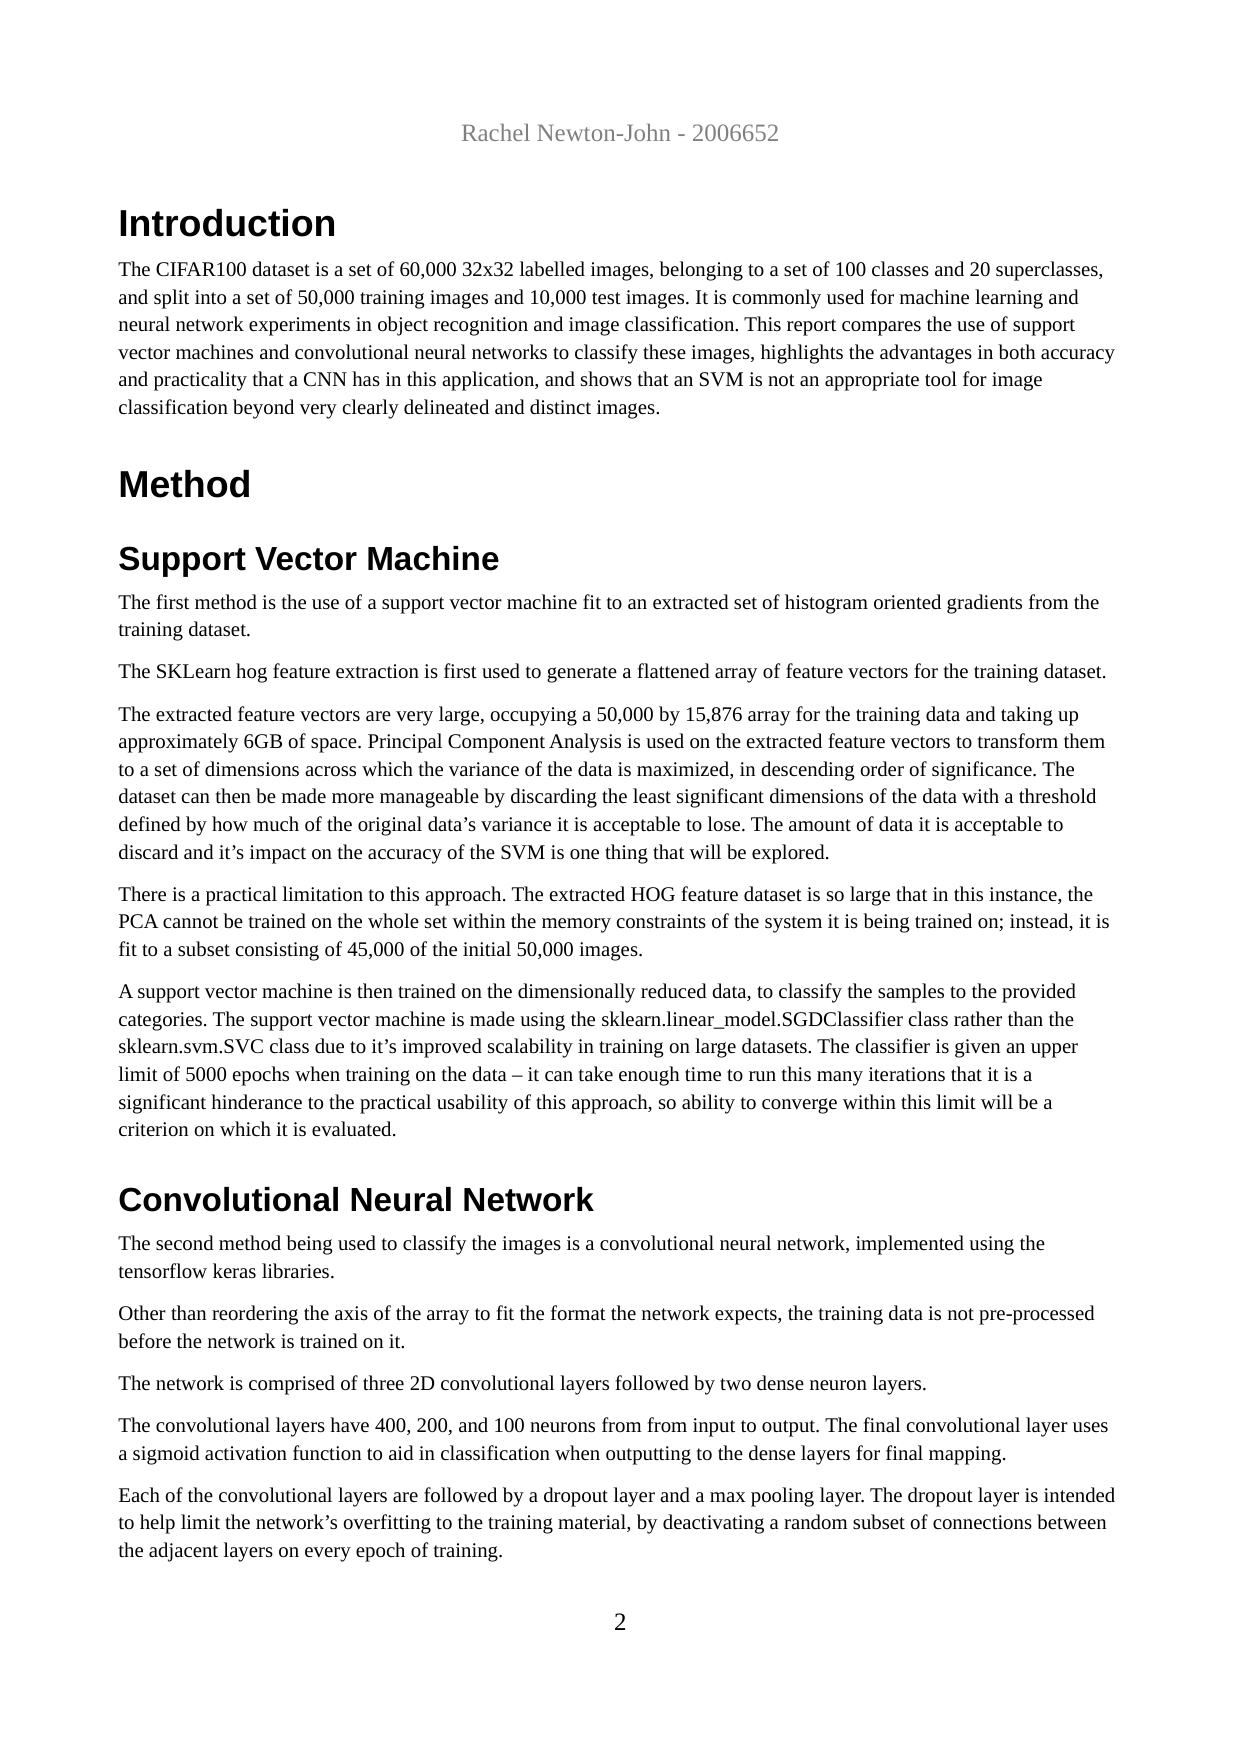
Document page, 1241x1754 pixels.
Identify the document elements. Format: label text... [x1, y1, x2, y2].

text The extracted feature vectors are very large, occupying a 50,000 by 15,876 array for the training data and taking up approximately 6GB of space. Principal Component Analysis is used on the extracted feature vectors to transform them to a set of dimensions across which the variance of the data is maximized, in descending order of significance. The dataset can then be made more manageable by discarding the least significant dimensions of the data with a threshold defined by how much of the original data’s variance it is acceptable to lose. The amount of data it is acceptable to discard and it’s impact on the accuracy of the SVM is one thing that will be explored. [118, 702, 1122, 864]
text The first method is the use of a support vector machine fit to an extracted set of histogram oriented gradients from the training dataset. [118, 589, 1122, 641]
text The second method being used to classify the images is a convolutional neural network, implemented using the tensorflow keras libraries. [118, 1231, 1122, 1283]
subtitle Method [118, 462, 1122, 505]
text The network is comprised of three 2D convolutional layers followed by two dense neuron layers. [118, 1371, 1122, 1395]
text There is a practical limitation to this approach. The extracted HOG feature dataset is so large that in this instance, the PCA cannot be trained on the whole set within the memory constraints of the system it is being trained on; instead, it is fit to a subset consisting of 45,000 of the initial 50,000 images. [118, 882, 1122, 961]
text The convolutional layers have 400, 200, and 100 neurons from from input to output. The final convolutional layer uses a sigmoid activation function to aid in classification when outputting to the dense layers for final mapping. [118, 1413, 1122, 1464]
subtitle Convolutional Neural Network [118, 1180, 1122, 1219]
text The CIFAR100 dataset is a set of 60,000 32x32 labelled images, belonging to a set of 100 classes and 20 superclasses, and split into a set of 50,000 training images and 10,000 test images. It is commonly used for machine learning and neural network experiments in object recognition and image classification. This report compares the use of support vector machines and convolutional neural networks to classify these images, highlights the advantages in both accuracy and practicality that a CNN has in this application, and shows that an SVM is not an appropriate tool for image classification beyond very clearly delineated and distinct images. [118, 257, 1122, 419]
text A support vector machine is then trained on the dimensionally reduced data, to classify the samples to the provided categories. The support vector machine is made using the sklearn.linear_model.SGDClassifier class rather than the sklearn.svm.SVC class due to it’s improved scalability in training on large datasets. The classifier is given an upper limit of 5000 epochs when training on the data – it can take enough time to run this many iterations that it is a significant hinderance to the practical usability of this approach, so ability to converge within this limit will be a criterion on which it is evaluated. [118, 979, 1122, 1141]
subtitle Introduction [118, 201, 1122, 244]
subtitle Support Vector Machine [118, 539, 1122, 577]
text Other than reordering the axis of the array to fit the format the network expects, the training data is not pre-processed before the network is trained on it. [118, 1301, 1122, 1353]
text Each of the convolutional layers are followed by a dropout layer and a max pooling layer. The dropout layer is intended to help limit the network’s overfitting to the training material, by deactivating a random subset of connections between the adjacent layers on every epoch of training. [118, 1483, 1122, 1562]
text The SKLearn hog feature extraction is first used to generate a flattened array of feature vectors for the training dataset. [118, 659, 1122, 683]
